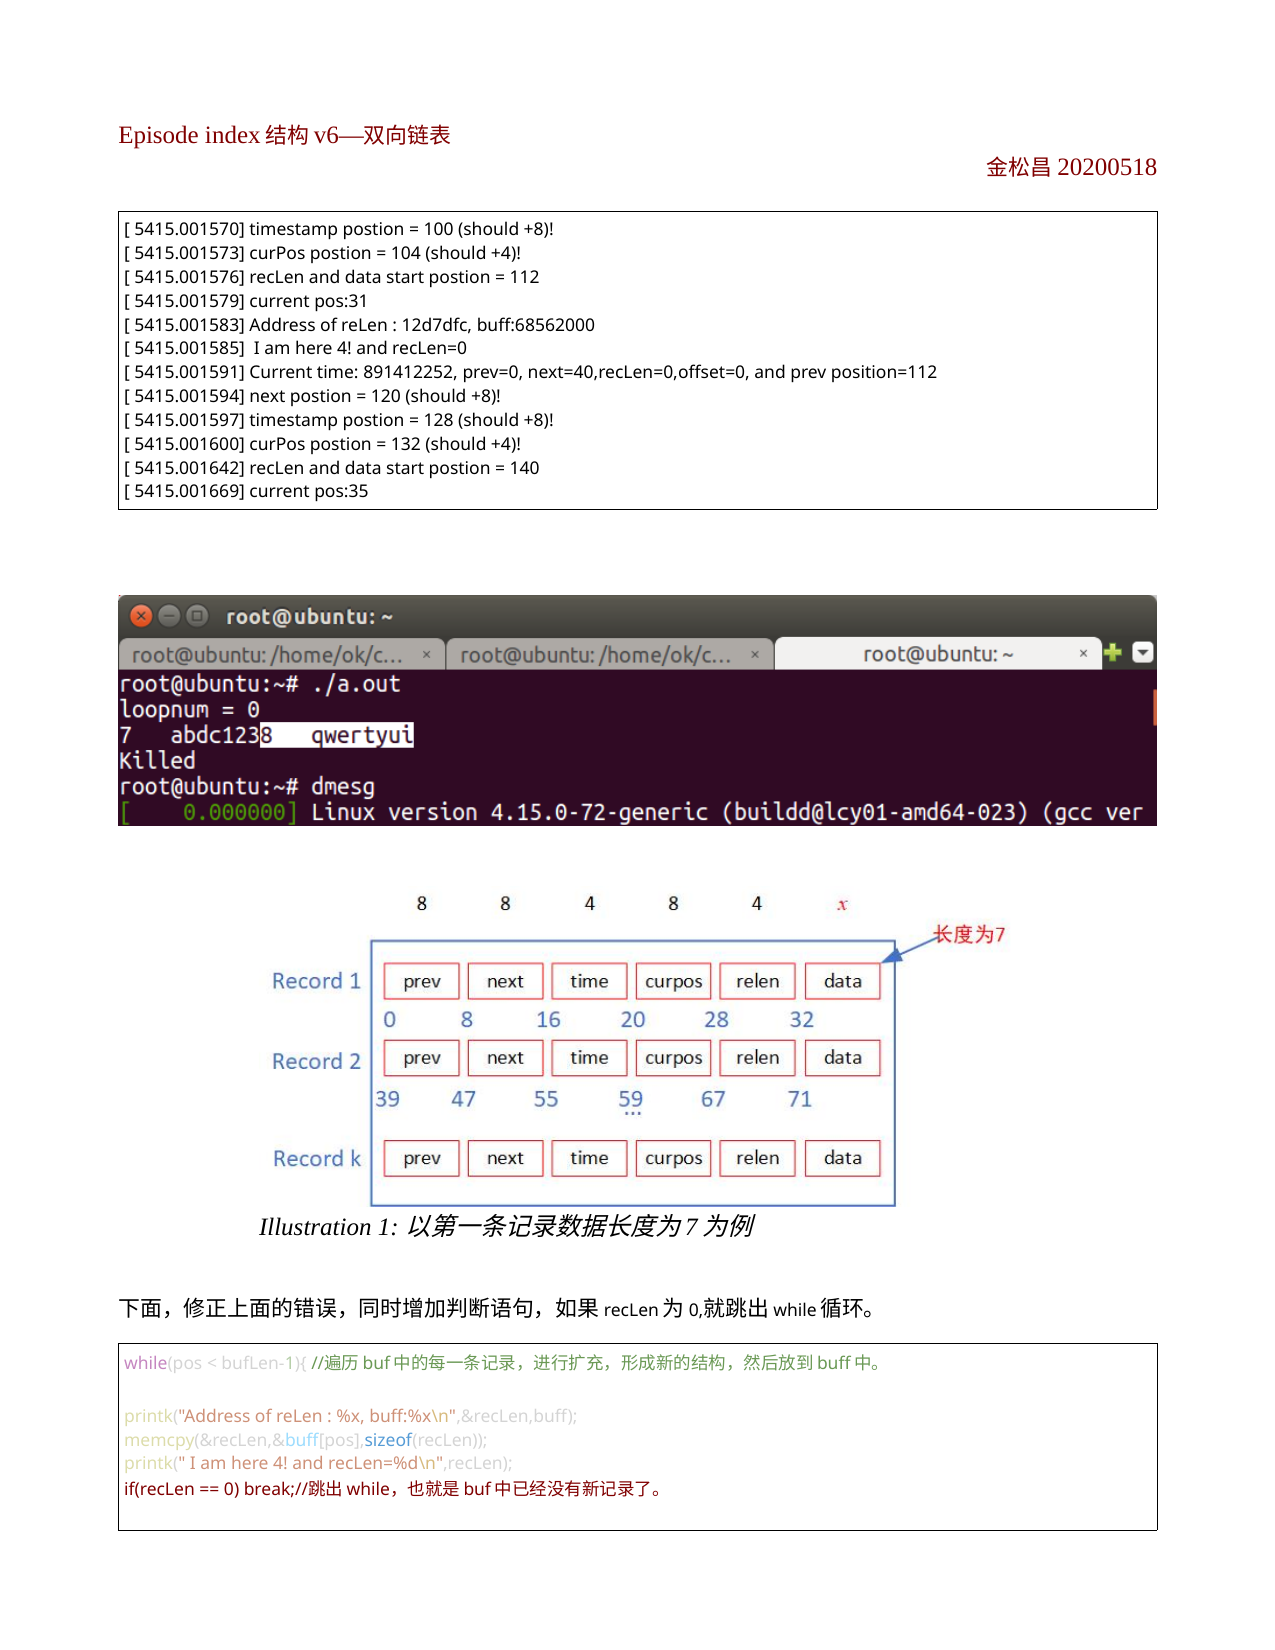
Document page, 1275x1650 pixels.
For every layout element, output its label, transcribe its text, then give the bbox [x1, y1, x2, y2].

text Illustration 1: 以第一条记录数据长度为7为例 [259, 1207, 1016, 1243]
text 下面，修正上面的错误，同时增加判断语句，如果recLen为0,就跳出while循环。 [118, 1291, 1157, 1322]
table_header [ 5415.001570] timestamp postion = 100 (should +8)! [ 5415.001573] curPos postion = 104 (should +4)! [ 5415.001576] recLen and data start postion = 112 [ 5415.001579] current pos:31 [ 5415.001583] Address of reLen : 12d7dfc, buff:68562000 [ 5415.001585] I am here 4! and recLen=0 [ 5415.001591] Current time: 891412252, prev=0, next=40,recLen=0,offset=0, and prev position=112 [ 5415.001594] next postion = 120 (should +8)! [ 5415.001597] timestamp postion = 128 (should +8)! [ 5415.001600] curPos postion = 132 (should +4)! [ 5415.001642] recLen and data start postion = 140 [ 5415.001669] current pos:35 [119, 212, 1157, 509]
picture [258, 886, 1017, 1207]
table_header while(pos < bufLen-1){ //遍历buf中的每一条记录，进行扩充，形成新的结构，然后放到buff中。 printk("Address of reLen : %x, buff:%x\n",&recLen,buff); memcpy(&recLen,&buff[pos],sizeof(recLen)); printk(" I am here 4! and recLen=%d\n",recLen); if(recLen == 0) break;//跳出while，也就是buf中已经没有新记录了。 [119, 1344, 1157, 1530]
picture [118, 595, 1157, 826]
